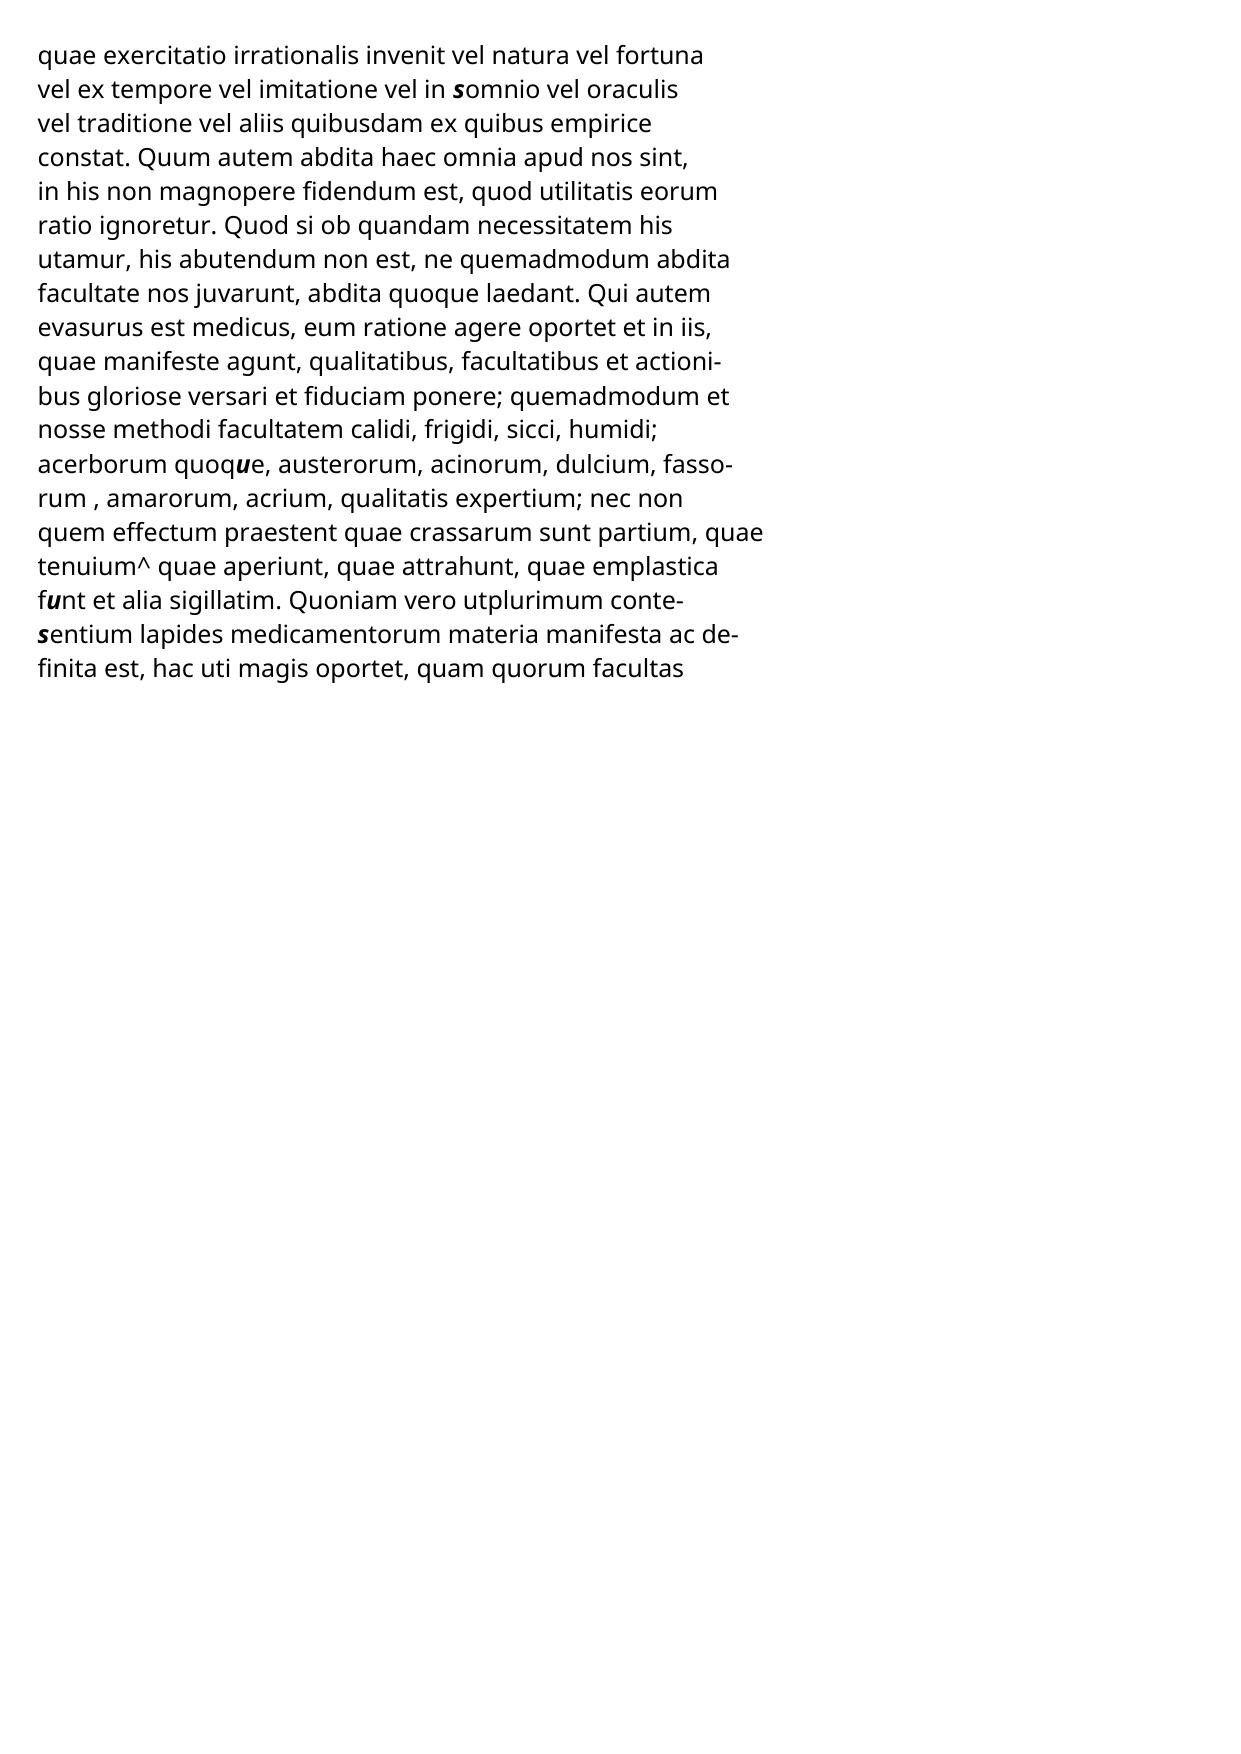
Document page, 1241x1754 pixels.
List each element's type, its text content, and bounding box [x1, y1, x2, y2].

text quae exercitatio irrationalis invenit vel natura vel fortuna vel ex tempore vel imitatione vel in somnio vel oraculis vel traditione vel aliis quibusdam ex quibus empirice constat. Quum autem abdita haec omnia apud nos sint, in his non magnopere fidendum est, quod utilitatis eorum ratio ignoretur. Quod si ob quandam necessitatem his utamur, his abutendum non est, ne quemadmodum abdita facultate nos juvarunt, abdita quoque laedant. Qui autem evasurus est medicus, eum ratione agere oportet et in iis, quae manifeste agunt, qualitatibus, facultatibus et actioni- bus gloriose versari et fiduciam ponere; quemadmodum et nosse methodi facultatem calidi, frigidi, sicci, humidi; acerborum quoque, austerorum, acinorum, dulcium, fasso- rum , amarorum, acrium, qualitatis expertium; nec non quem effectum praestent quae crassarum sunt partium, quae tenuium^ quae aperiunt, quae attrahunt, quae emplastica funt et alia sigillatim. Quoniam vero utplurimum conte- sentium lapides medicamentorum materia manifesta ac de- finita est, hac uti magis oportet, quam quorum facultas [37, 37, 1203, 685]
